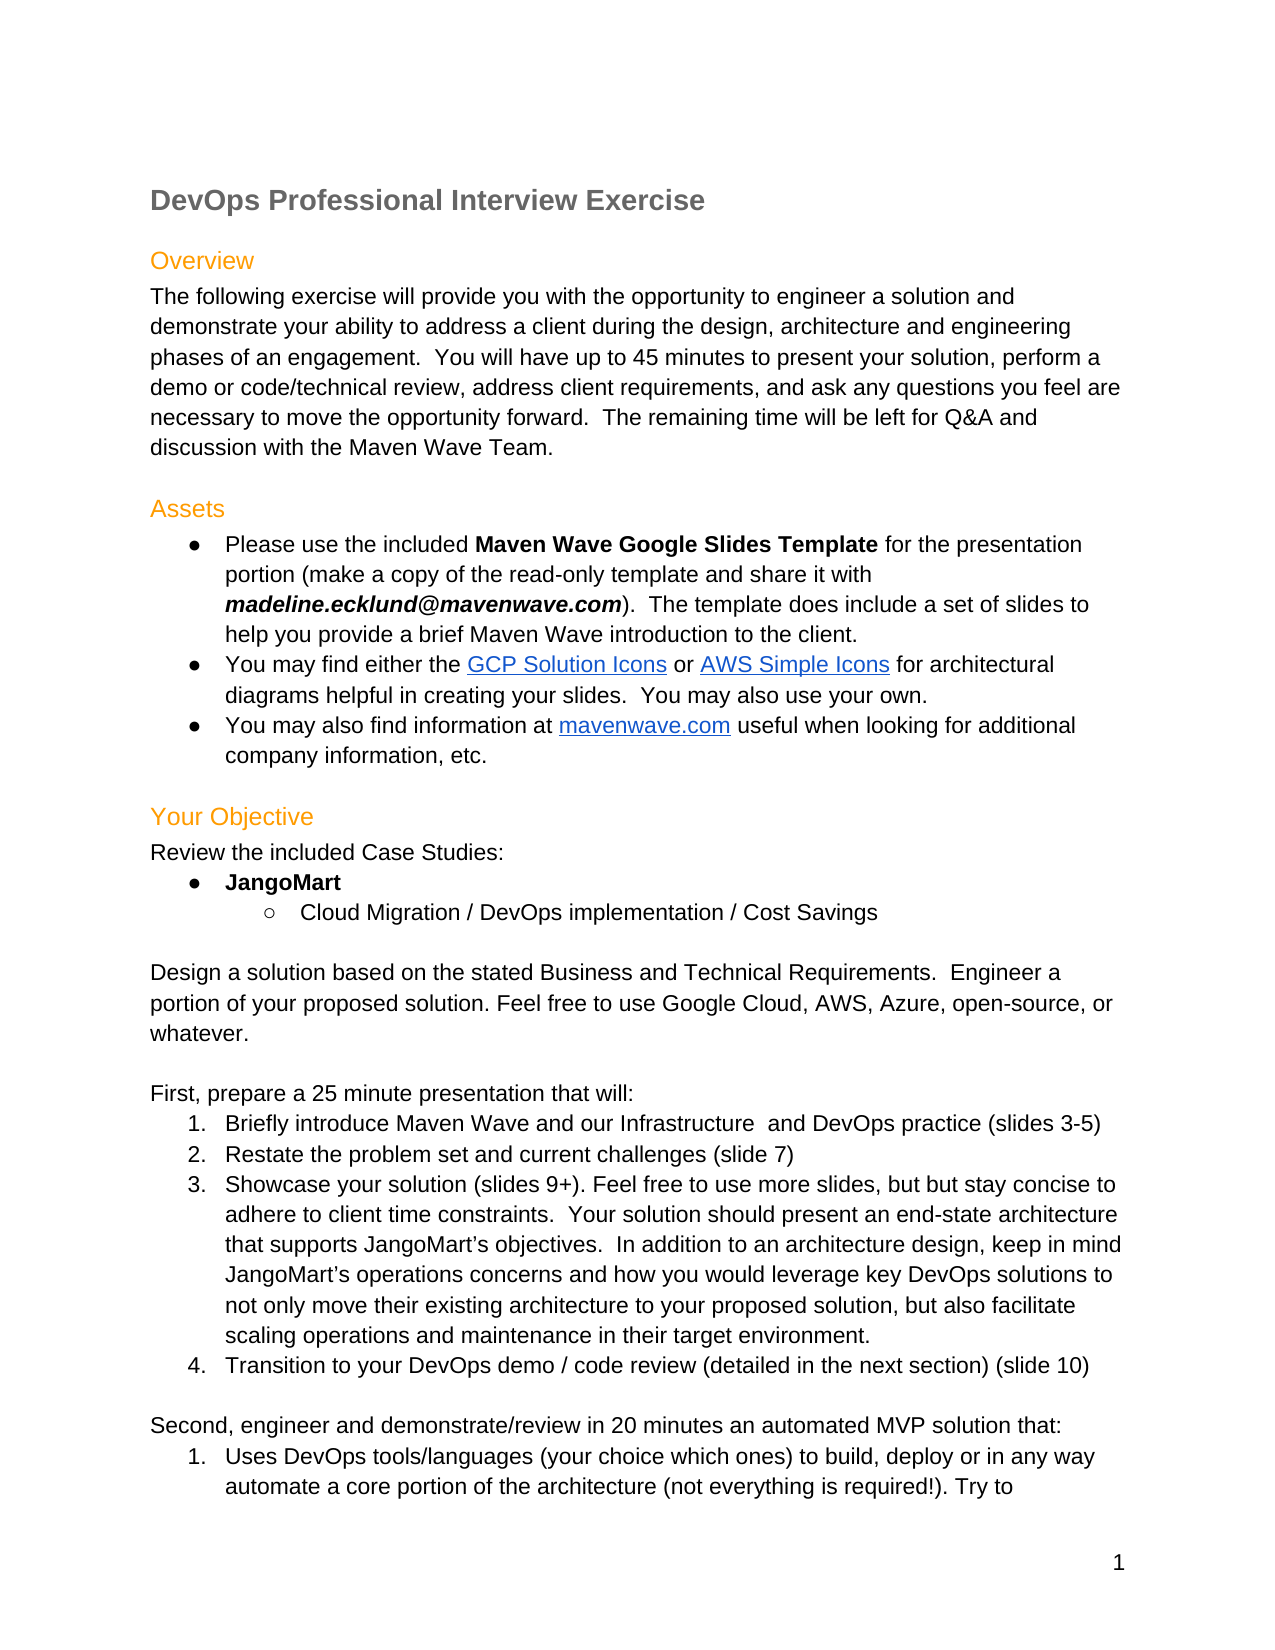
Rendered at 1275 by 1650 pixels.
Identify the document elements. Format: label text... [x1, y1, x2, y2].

subtitle Overview [150, 246, 1125, 275]
list Restate the problem set and current challenges (slide 7) [187, 1141, 1125, 1167]
list You may find either the GCP Solution Icons or AWS Simple Icons for architectural diagrams helpful in creating your slides. You may also use your own. [187, 651, 1125, 708]
list Transition to your DevOps demo / code review (detailed in the next section) (slide 10) [187, 1352, 1125, 1378]
subtitle Assets [150, 493, 1125, 522]
text The following exercise will provide you with the opportunity to engineer a solution and demonstrate your ability to address a client during the design, architecture and engineering phases of an engagement. You will have up to 45 minutes to present your solution, perform a demo or code/technical review, address client requirements, and ask any questions you feel are necessary to move the opportunity forward. The remaining time will be left for Q&A and discussion with the Maven Wave Team. [150, 283, 1125, 461]
list Please use the included Maven Wave Google Slides Template for the presentation portion (make a copy of the read-only template and share it with madeline.ecklund@mavenwave.com). The template does include a set of slides to help you provide a brief Maven Wave introduction to the client. [187, 531, 1125, 648]
subtitle Your Objective [150, 801, 1125, 830]
list Briefly introduce Maven Wave and our Infrastructure and DevOps practice (slides 3-5) [187, 1110, 1125, 1137]
list Uses DevOps tools/languages (your choice which ones) to build, deploy or in any way automate a core portion of the architecture (not everything is required!). Try to [187, 1443, 1125, 1499]
subtitle DevOps Professional Interview Exercise [150, 183, 1125, 217]
text Review the included Case Studies: [150, 838, 1125, 865]
list You may also find information at mavenwave.com useful when looking for additional company information, etc. [187, 712, 1125, 768]
text First, prepare a 25 minute presentation that will: [150, 1080, 1125, 1107]
text Design a solution based on the stated Business and Technical Requirements. Engineer a portion of your proposed solution. Feel free to use Google Cloud, AWS, Azure, open-source, or whatever. [150, 959, 1125, 1046]
list Showcase your solution (slides 9+). Feel free to use more slides, but but stay concise to adhere to client time constraints. Your solution should present an end-state architecture that supports JangoMart’s objectives. In addition to an architecture design, keep in mind JangoMart’s operations concerns and how you would leverage key DevOps solutions to not only move their existing architecture to your proposed solution, but also facilitate scaling operations and maintenance in their target environment. [187, 1171, 1125, 1348]
list Cloud Migration / DevOps implementation / Cost Savings [262, 899, 1125, 925]
list JangoMart [187, 869, 1125, 895]
text Second, engineer and demonstrate/review in 20 minutes an automated MVP solution that: [150, 1382, 1125, 1439]
